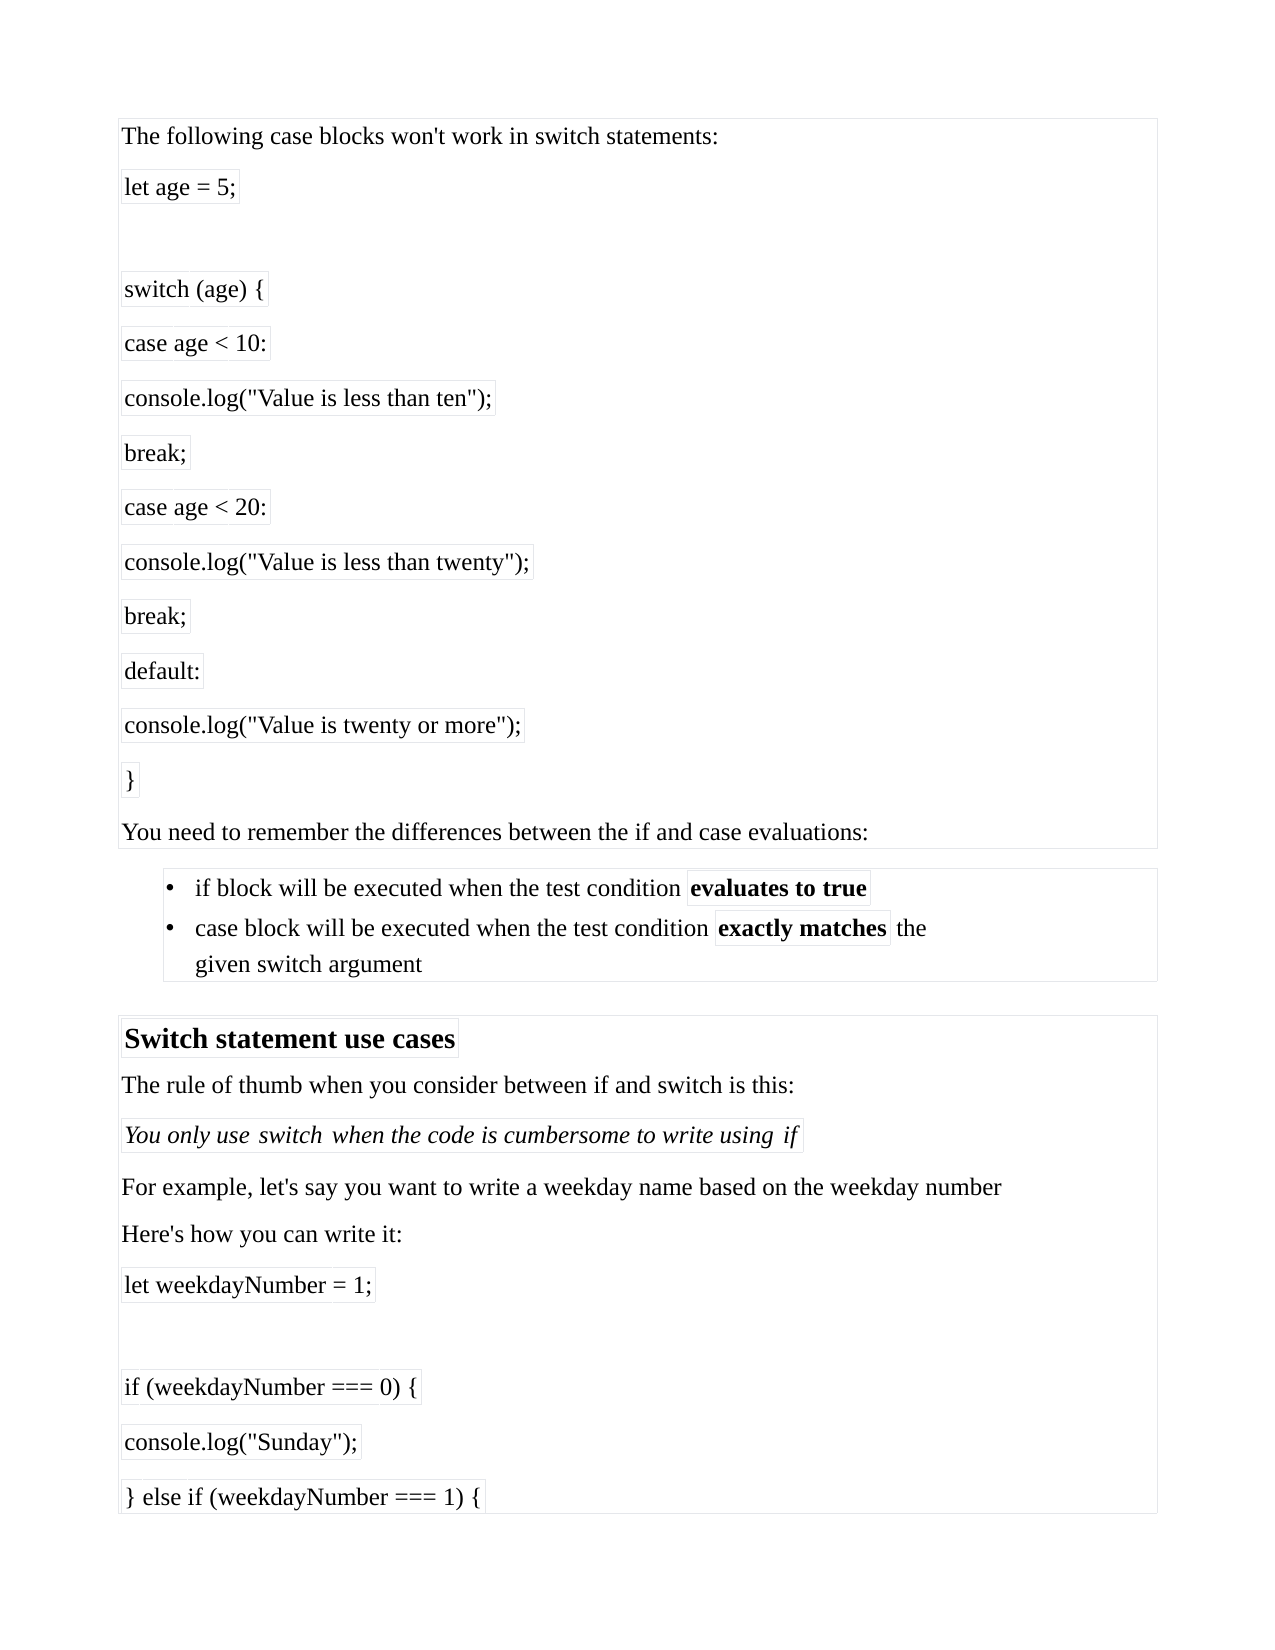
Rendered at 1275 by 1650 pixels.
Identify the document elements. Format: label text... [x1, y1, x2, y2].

list if block will be executed when the test condition evaluates to true [164, 869, 1157, 905]
text console.log("Value is twenty or more"); [119, 704, 1157, 742]
text break; [119, 595, 1157, 633]
text if (weekdayNumber === 0) { [119, 1366, 1157, 1404]
text console.log("Value is less than twenty"); [119, 541, 1157, 579]
text console.log("Value is less than ten"); [119, 377, 1157, 415]
text } [119, 759, 1157, 797]
text case age < 10: [119, 322, 1157, 360]
text break; [119, 432, 1157, 469]
text case age < 20: [119, 486, 1157, 524]
text switch (age) { [119, 268, 1157, 306]
text console.log("Sunday"); [119, 1421, 1157, 1459]
text The rule of thumb when you consider between if and switch is this: [119, 1067, 1157, 1098]
text For example, let's say you want to write a weekday name based on the weekday number [119, 1169, 1157, 1201]
text You only use switch when the code is cumbersome to write using if [119, 1114, 1157, 1152]
text let weekdayNumber = 1; [119, 1264, 1157, 1302]
text You need to remember the differences between the if and case evaluations: [119, 814, 1157, 848]
text let age = 5; [119, 166, 1157, 203]
subtitle Switch statement use cases [119, 1016, 1157, 1057]
list case block will be executed when the test condition exactly matches the given switch argument [164, 907, 1157, 981]
text } else if (weekdayNumber === 1) { [119, 1476, 1157, 1513]
text Here's how you can write it: [119, 1217, 1157, 1248]
text The following case blocks won't work in switch statements: [119, 119, 1157, 150]
text default: [119, 650, 1157, 688]
